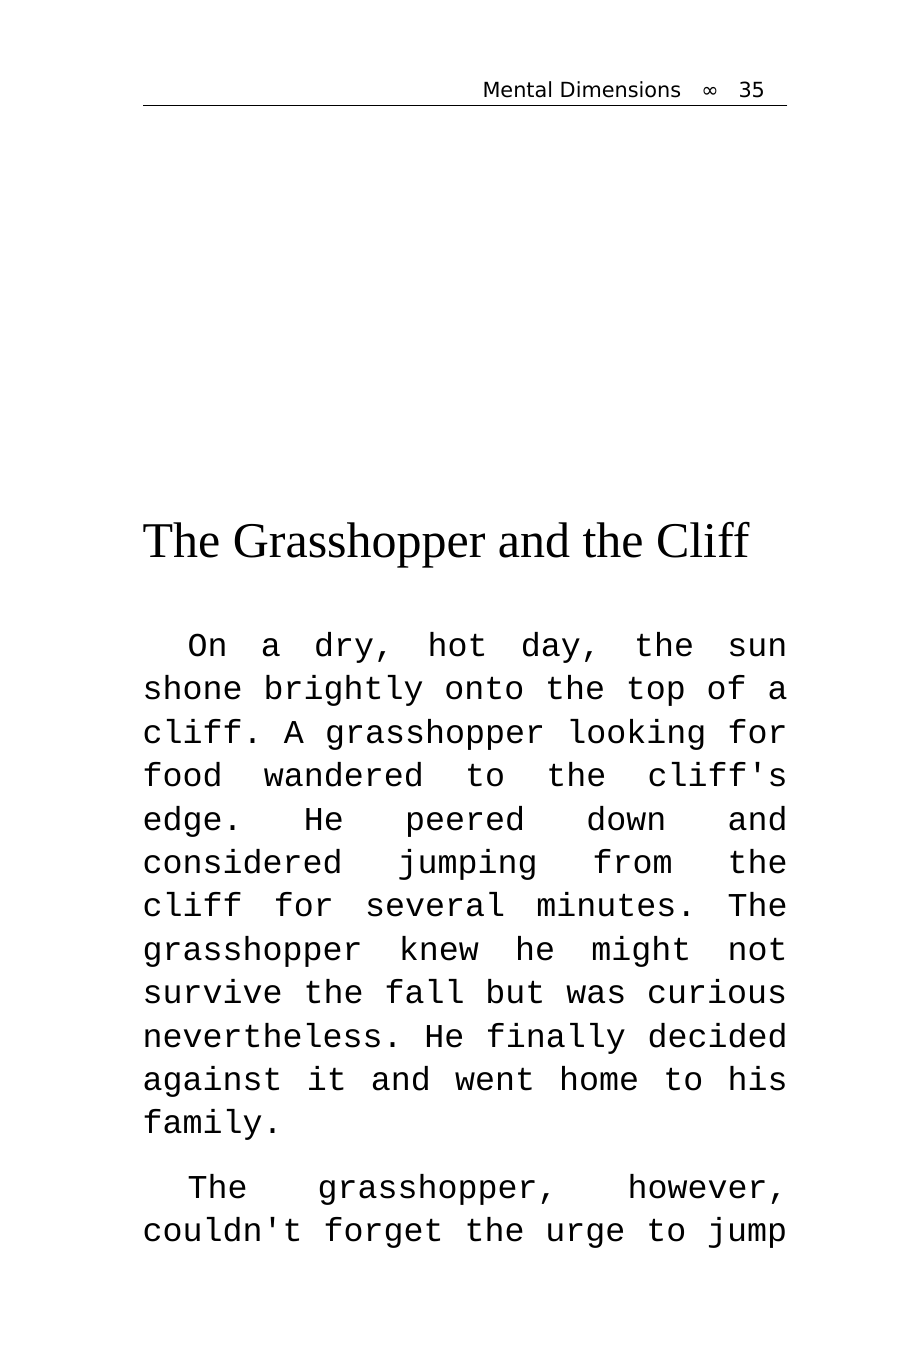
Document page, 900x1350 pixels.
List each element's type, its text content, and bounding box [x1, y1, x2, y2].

text The grasshopper, however, couldn't forget the urge to jump [142, 1171, 787, 1252]
text On a dry, hot day, the sun shone brightly onto the top of a cliff. A grasshopper looking for food wandered to the cliff's edge. He peered down and considered jumping from the cliff for several minutes. The grasshopper knew he might not survive the fall but was curious nevertheless. He finally decided against it and went home to his family. [142, 628, 787, 1144]
title The Grasshopper and the Cliff [142, 511, 787, 568]
